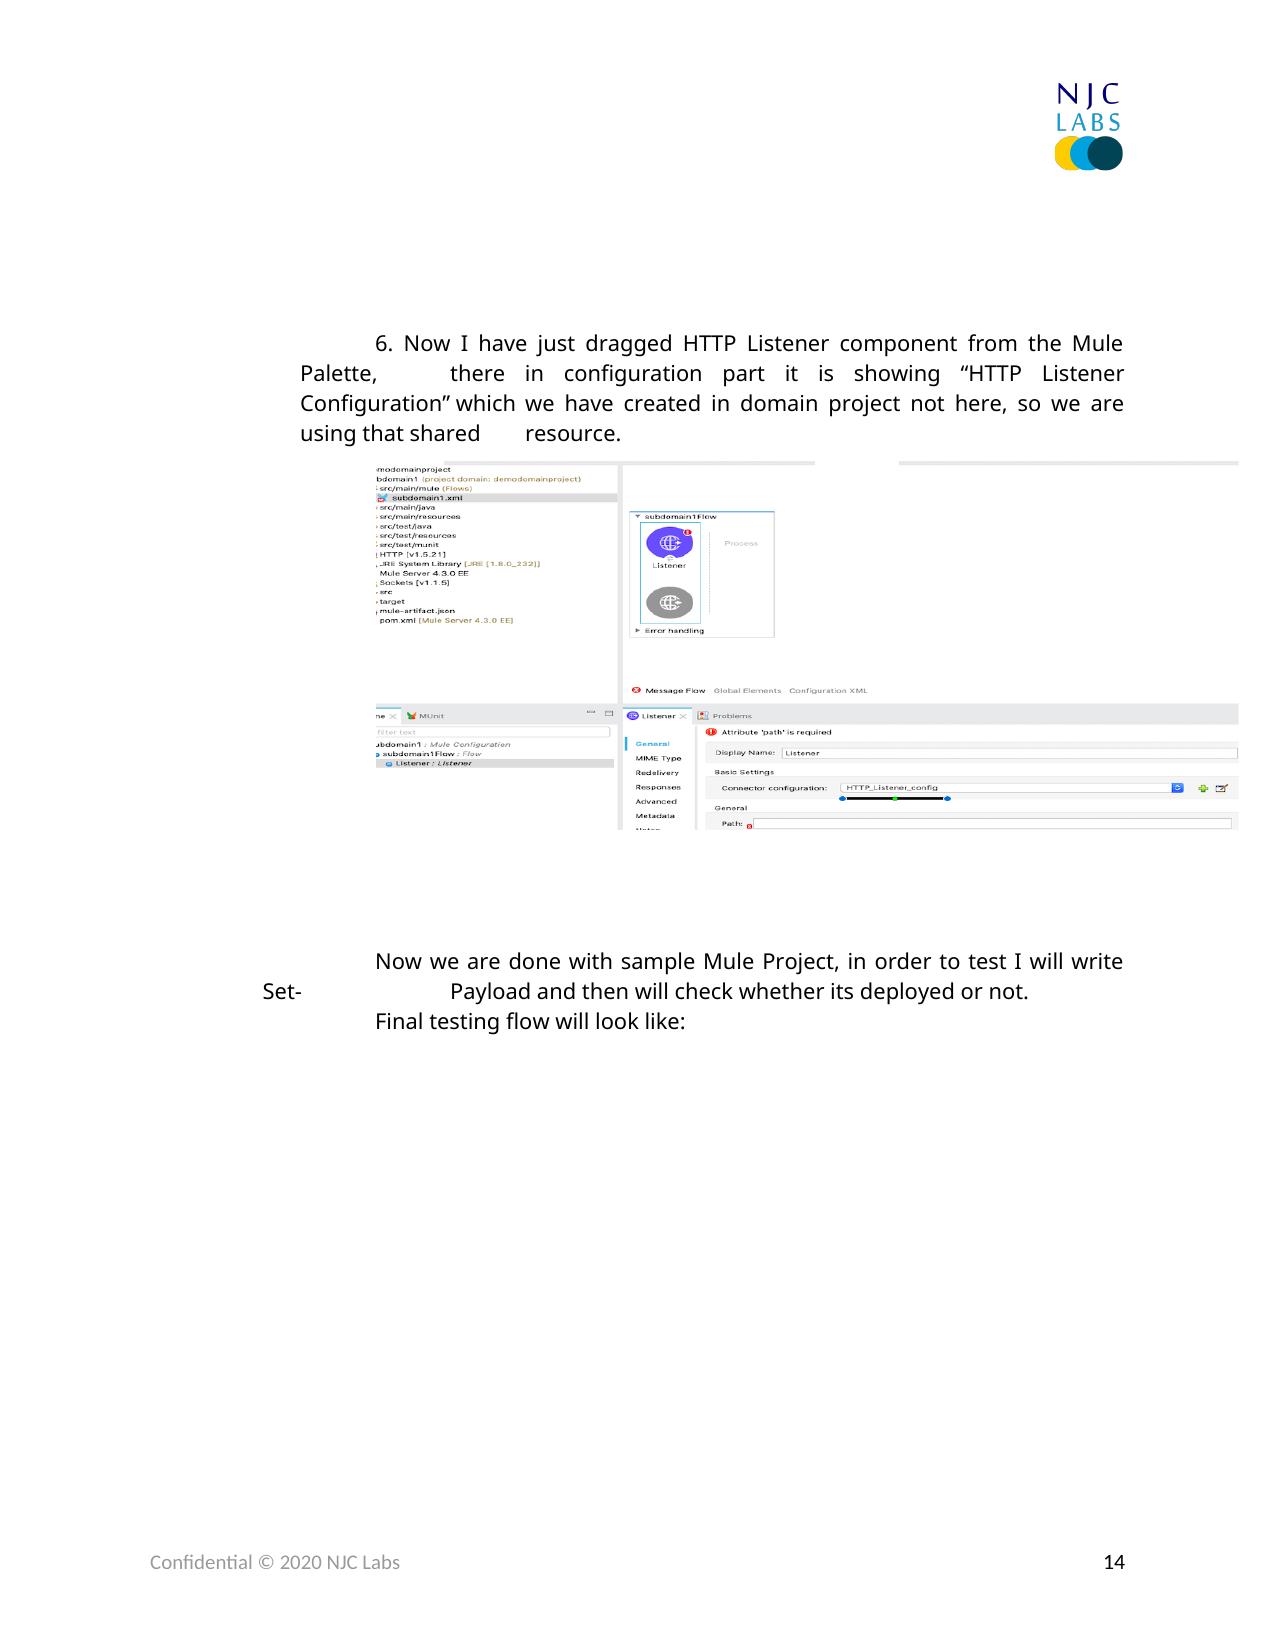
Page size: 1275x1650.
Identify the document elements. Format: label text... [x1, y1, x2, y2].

text 6. Now I have just dragged HTTP Listener component from the Mule Palette, there in configuration part it is showing “HTTP Listener Configuration” which we have created in domain project not here, so we are using that shared resource. [262, 328, 1125, 447]
picture [1054, 78, 1123, 175]
text Now we are done with sample Mule Project, in order to test I will write Set- Payload and then will check whether its deployed or not. [262, 946, 1125, 1006]
text Final testing flow will look like: [262, 1006, 1125, 1035]
picture [376, 461, 1239, 830]
